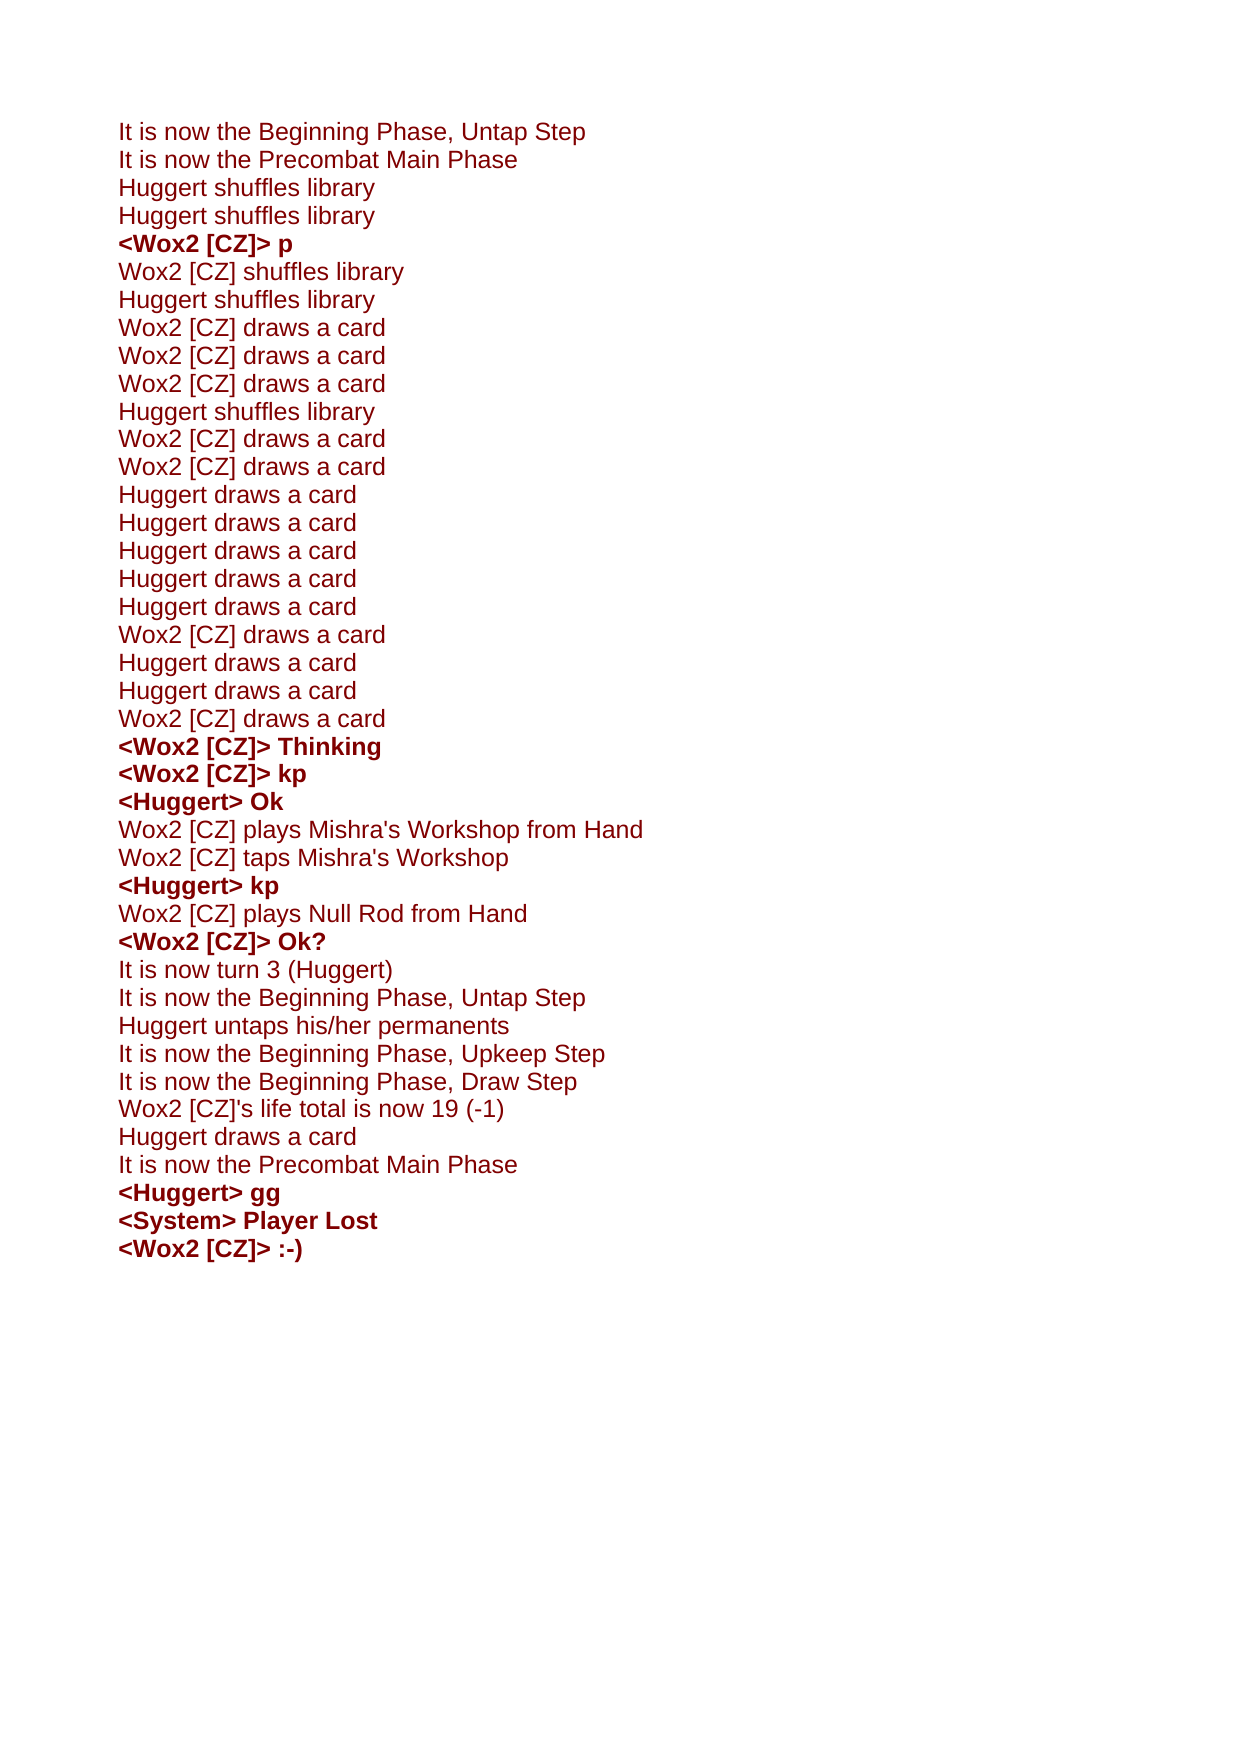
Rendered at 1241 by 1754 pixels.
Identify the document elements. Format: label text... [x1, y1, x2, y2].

text Huggert shuffles library [118, 397, 1122, 425]
text It is now the Beginning Phase, Upkeep Step [118, 1039, 1122, 1067]
text Wox2 [CZ] draws a card [118, 453, 1122, 481]
text Wox2 [CZ] taps Mishra's Workshop [118, 844, 1122, 872]
text Wox2 [CZ] draws a card [118, 621, 1122, 648]
text Wox2 [CZ] draws a card [118, 313, 1122, 341]
text Huggert draws a card [118, 565, 1122, 593]
text Huggert draws a card [118, 481, 1122, 509]
text It is now the Precombat Main Phase [118, 1151, 1122, 1179]
text <Wox2 [CZ]> p [118, 230, 1122, 258]
text Huggert shuffles library [118, 174, 1122, 202]
text Huggert shuffles library [118, 202, 1122, 230]
text Wox2 [CZ]'s life total is now 19 (-1) [118, 1095, 1122, 1123]
text Huggert shuffles library [118, 286, 1122, 313]
text <Wox2 [CZ]> kp [118, 760, 1122, 788]
text Wox2 [CZ] shuffles library [118, 258, 1122, 286]
text Wox2 [CZ] draws a card [118, 425, 1122, 453]
text It is now the Beginning Phase, Draw Step [118, 1067, 1122, 1095]
text <Wox2 [CZ]> Thinking [118, 732, 1122, 760]
text Wox2 [CZ] plays Mishra's Workshop from Hand [118, 816, 1122, 844]
text Huggert draws a card [118, 537, 1122, 565]
text It is now the Precombat Main Phase [118, 146, 1122, 174]
text Huggert draws a card [118, 593, 1122, 621]
text <System> Player Lost [118, 1207, 1122, 1235]
text <Wox2 [CZ]> :-) [118, 1235, 1122, 1263]
text Wox2 [CZ] draws a card [118, 341, 1122, 369]
text Huggert draws a card [118, 648, 1122, 676]
text Wox2 [CZ] draws a card [118, 369, 1122, 397]
text <Huggert> Ok [118, 788, 1122, 816]
text Huggert draws a card [118, 509, 1122, 537]
text It is now turn 3 (Huggert) [118, 956, 1122, 983]
text Huggert untaps his/her permanents [118, 1011, 1122, 1039]
text <Huggert> gg [118, 1179, 1122, 1207]
text Huggert draws a card [118, 676, 1122, 704]
text Huggert draws a card [118, 1123, 1122, 1151]
text Wox2 [CZ] plays Null Rod from Hand [118, 900, 1122, 928]
text It is now the Beginning Phase, Untap Step [118, 118, 1122, 146]
text Wox2 [CZ] draws a card [118, 704, 1122, 732]
text <Huggert> kp [118, 872, 1122, 900]
text It is now the Beginning Phase, Untap Step [118, 983, 1122, 1011]
text <Wox2 [CZ]> Ok? [118, 928, 1122, 956]
